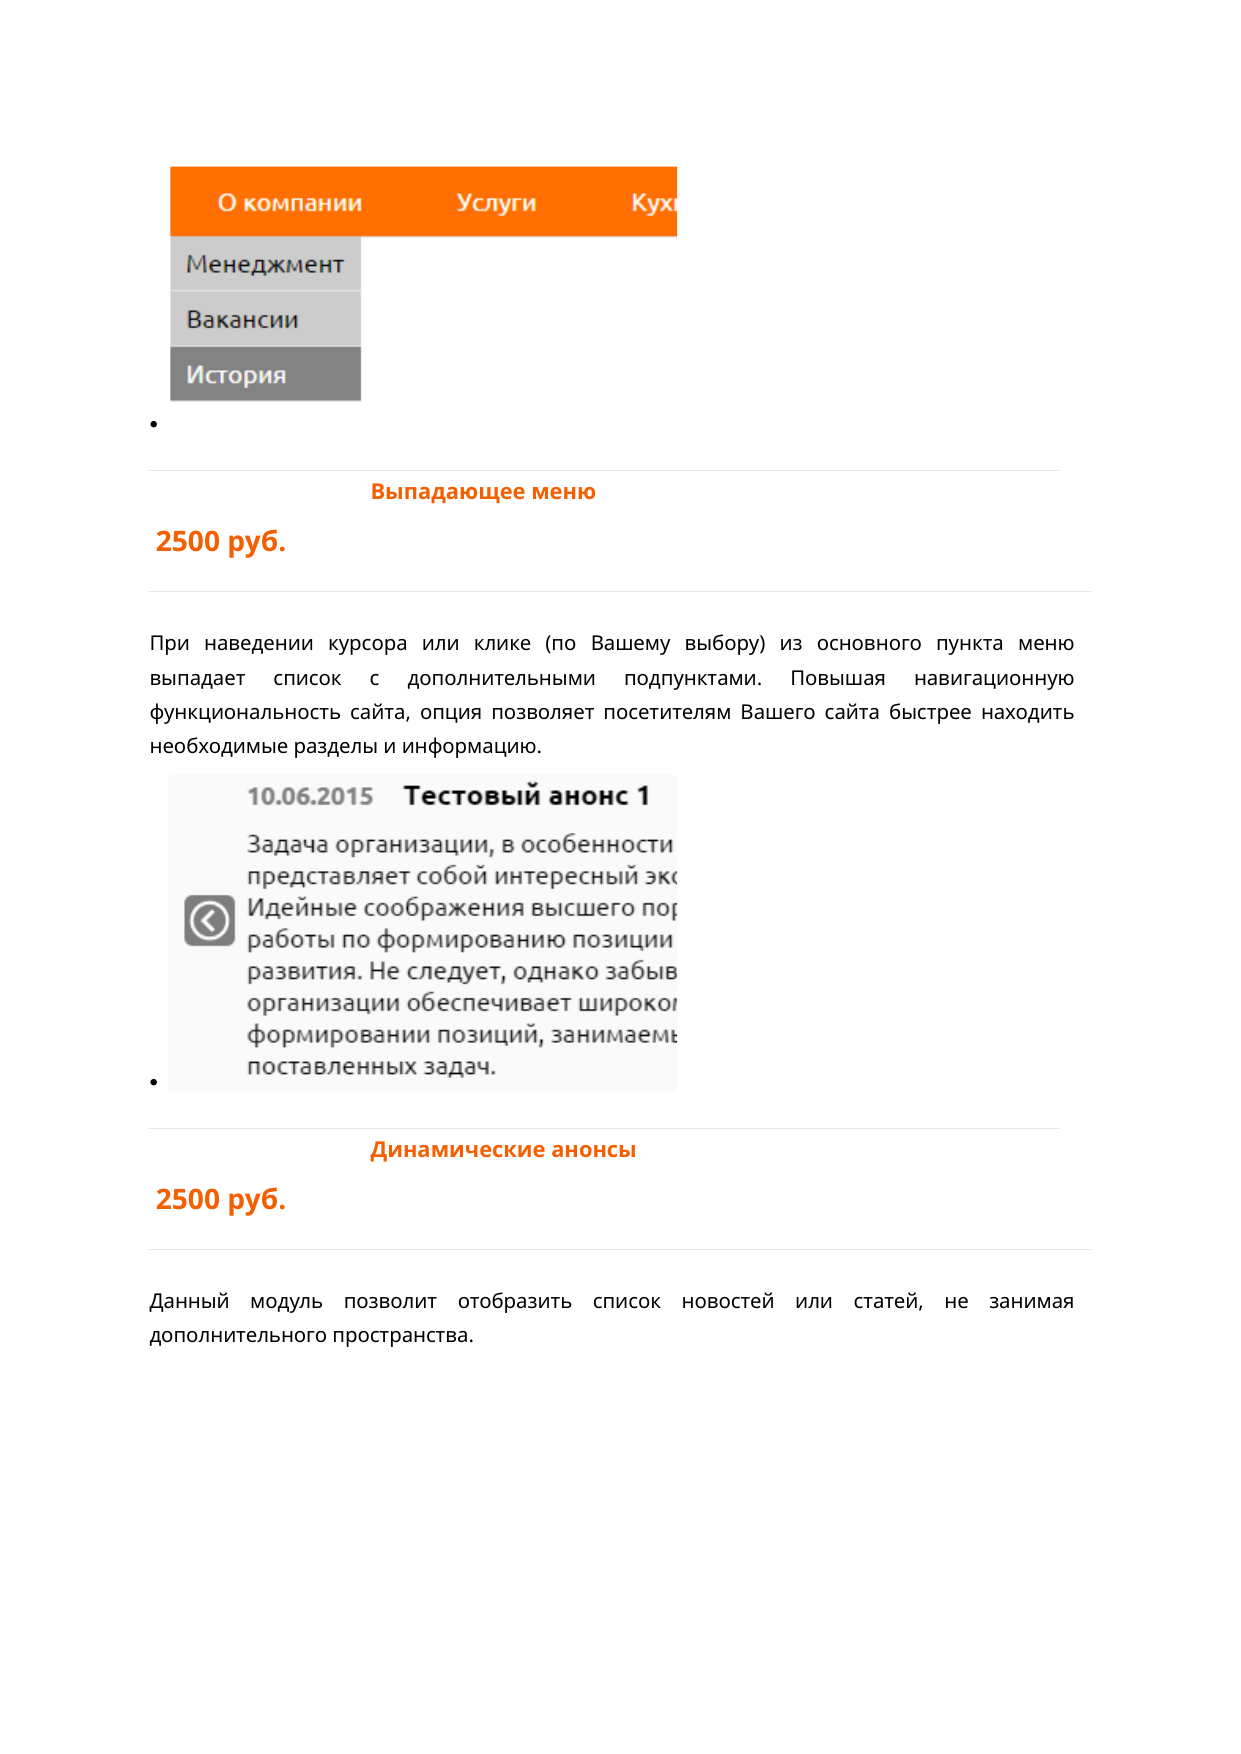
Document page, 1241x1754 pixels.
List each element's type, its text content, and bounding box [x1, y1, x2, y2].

subtitle Динамические анонсы [341, 1134, 1044, 1163]
list 2500 руб. [149, 1179, 1091, 1249]
list 2500 руб. [149, 522, 1091, 591]
picture [158, 118, 678, 434]
list Данный модуль позволит отобразить список новостей или статей, не занимая дополнительного пространства. [149, 1280, 1075, 1348]
picture [158, 775, 678, 1092]
list При наведении курсора или клике (по Вашему выбору) из основного пункта меню выпадает список с дополнительными подпунктами. Повышая навигационную функциональность сайта, опция позволяет посетителям Вашего сайта быстрее находить необходимые разделы и информацию. [149, 622, 1075, 760]
subtitle Выпадающее меню [341, 476, 1044, 506]
